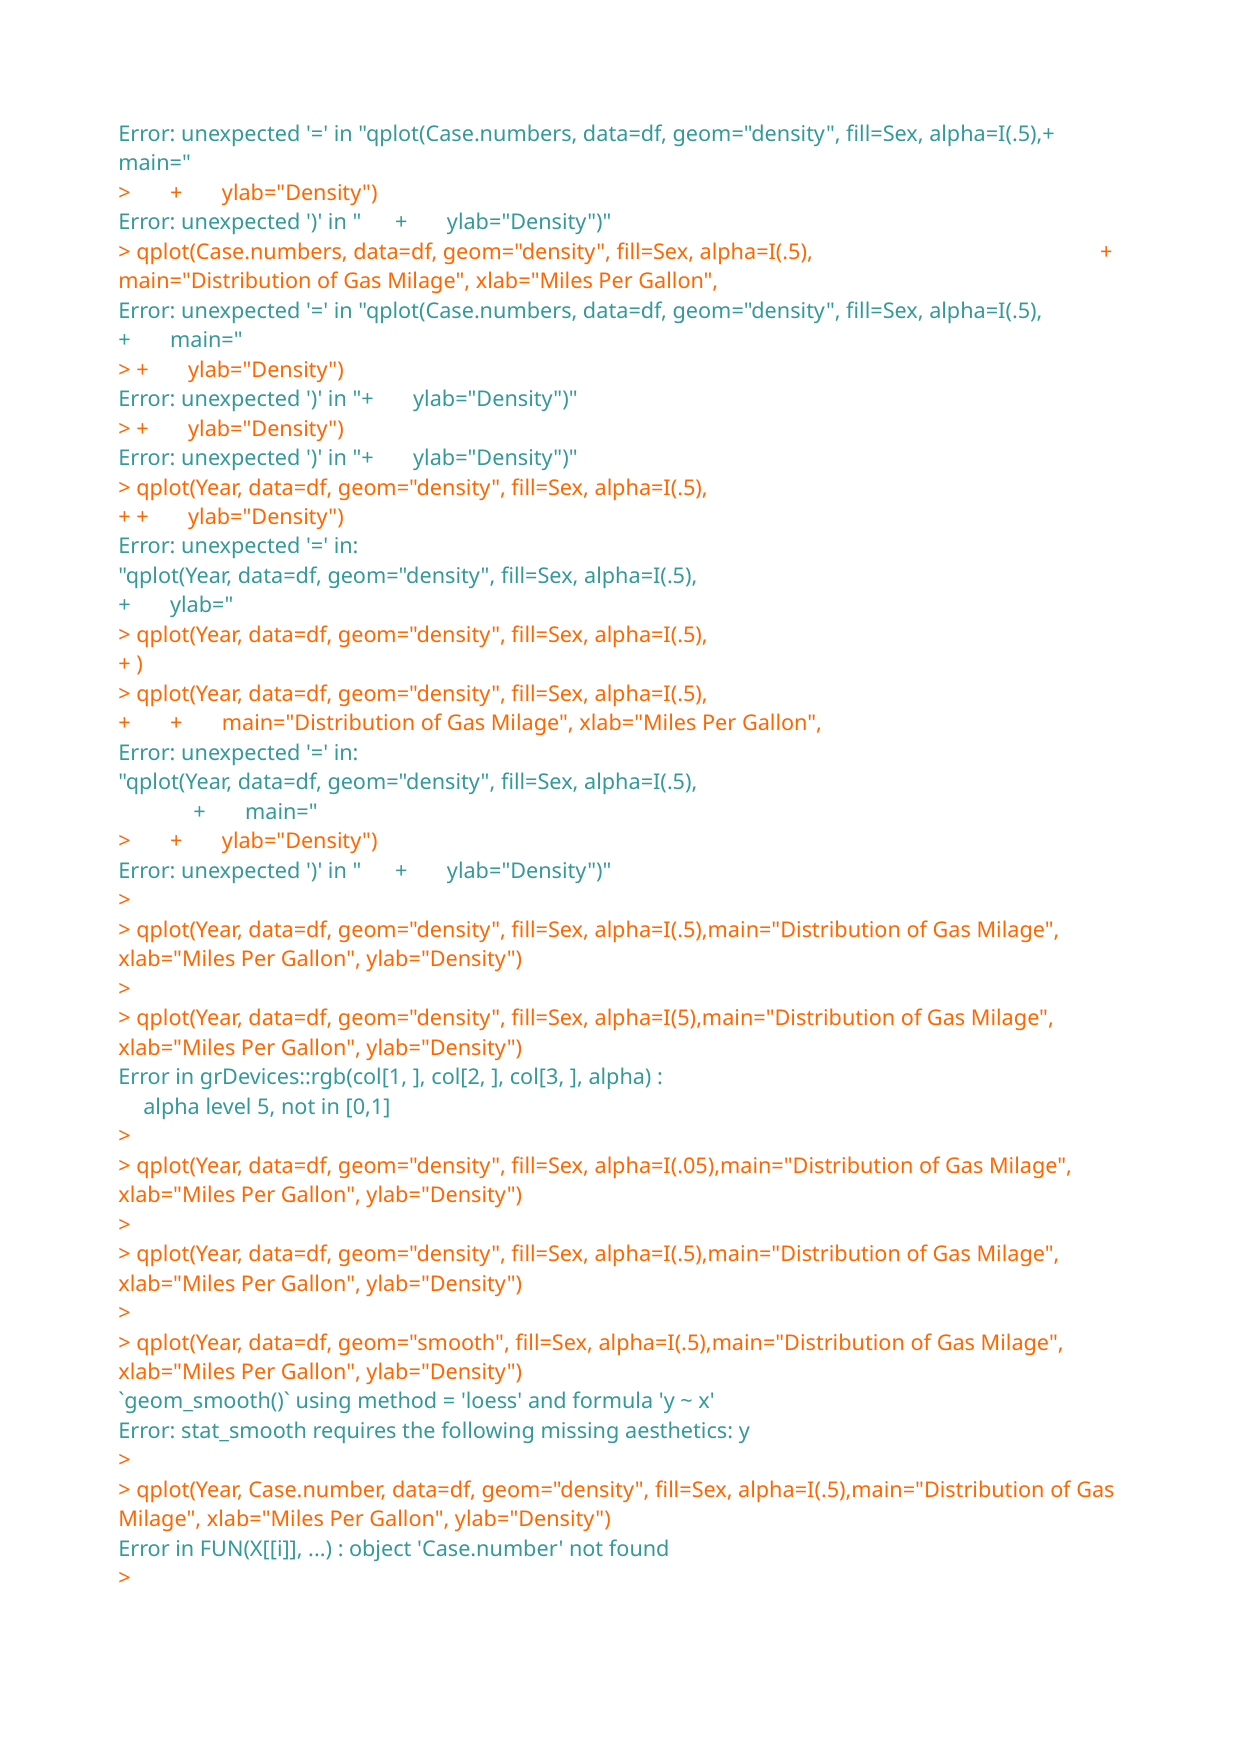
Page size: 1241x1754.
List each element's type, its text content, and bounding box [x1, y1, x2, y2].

text Error: unexpected '=' in: [118, 531, 1122, 560]
text + + main="Distribution of Gas Milage", xlab="Miles Per Gallon", [118, 708, 1122, 737]
text > qplot(Year, data=df, geom="smooth", fill=Sex, alpha=I(.5),main="Distribution of Gas Milage", xlab="Miles Per Gallon", ylab="Density") [118, 1327, 1122, 1386]
text > qplot(Year, data=df, geom="density", fill=Sex, alpha=I(.5), [118, 678, 1122, 708]
text > [118, 1297, 1122, 1327]
text Error: stat_smooth requires the following missing aesthetics: y [118, 1415, 1122, 1445]
text Error: unexpected ')' in " + ylab="Density")" [118, 855, 1122, 884]
text > qplot(Year, data=df, geom="density", fill=Sex, alpha=I(.05),main="Distribution of Gas Milage", xlab="Miles Per Gallon", ylab="Density") [118, 1150, 1122, 1209]
text > [118, 1563, 1122, 1592]
text Error: unexpected ')' in "+ ylab="Density")" [118, 383, 1122, 413]
text + ) [118, 649, 1122, 678]
text Error: unexpected ')' in " + ylab="Density")" [118, 207, 1122, 236]
text > qplot(Case.numbers, data=df, geom="density", fill=Sex, alpha=I(.5), + main="Distribution of Gas Milage", xlab="Miles Per Gallon", [118, 236, 1122, 295]
text + ylab=" [118, 590, 1122, 619]
text Error: unexpected '=' in "qplot(Case.numbers, data=df, geom="density", fill=Sex, alpha=I(.5),+ main=" [118, 118, 1122, 177]
text "qplot(Year, data=df, geom="density", fill=Sex, alpha=I(.5), [118, 560, 1122, 590]
text "qplot(Year, data=df, geom="density", fill=Sex, alpha=I(.5), [118, 767, 1122, 796]
text > [118, 1120, 1122, 1150]
text > qplot(Year, data=df, geom="density", fill=Sex, alpha=I(.5), [118, 472, 1122, 501]
text > [118, 1445, 1122, 1474]
text > qplot(Year, data=df, geom="density", fill=Sex, alpha=I(.5),main="Distribution of Gas Milage", xlab="Miles Per Gallon", ylab="Density") [118, 914, 1122, 973]
text > [118, 1209, 1122, 1238]
text > + ylab="Density") [118, 413, 1122, 442]
text > qplot(Year, Case.number, data=df, geom="density", fill=Sex, alpha=I(.5),main="Distribution of Gas Milage", xlab="Miles Per Gallon", ylab="Density") [118, 1474, 1122, 1533]
text + main=" [118, 796, 1122, 826]
text > + ylab="Density") [118, 354, 1122, 383]
text > + ylab="Density") [118, 826, 1122, 855]
text > [118, 973, 1122, 1002]
text > qplot(Year, data=df, geom="density", fill=Sex, alpha=I(5),main="Distribution of Gas Milage", xlab="Miles Per Gallon", ylab="Density") [118, 1002, 1122, 1061]
text Error: unexpected '=' in "qplot(Case.numbers, data=df, geom="density", fill=Sex, alpha=I(.5), + main=" [118, 295, 1122, 354]
text alpha level 5, not in [0,1] [118, 1091, 1122, 1120]
text Error: unexpected '=' in: [118, 737, 1122, 767]
text Error: unexpected ')' in "+ ylab="Density")" [118, 442, 1122, 472]
text `geom_smooth()` using method = 'loess' and formula 'y ~ x' [118, 1386, 1122, 1415]
text Error in grDevices::rgb(col[1, ], col[2, ], col[3, ], alpha) : [118, 1061, 1122, 1091]
text > [118, 884, 1122, 914]
text + + ylab="Density") [118, 501, 1122, 531]
text > + ylab="Density") [118, 177, 1122, 207]
text Error in FUN(X[[i]], ...) : object 'Case.number' not found [118, 1533, 1122, 1563]
text > qplot(Year, data=df, geom="density", fill=Sex, alpha=I(.5),main="Distribution of Gas Milage", xlab="Miles Per Gallon", ylab="Density") [118, 1238, 1122, 1297]
text > qplot(Year, data=df, geom="density", fill=Sex, alpha=I(.5), [118, 619, 1122, 649]
